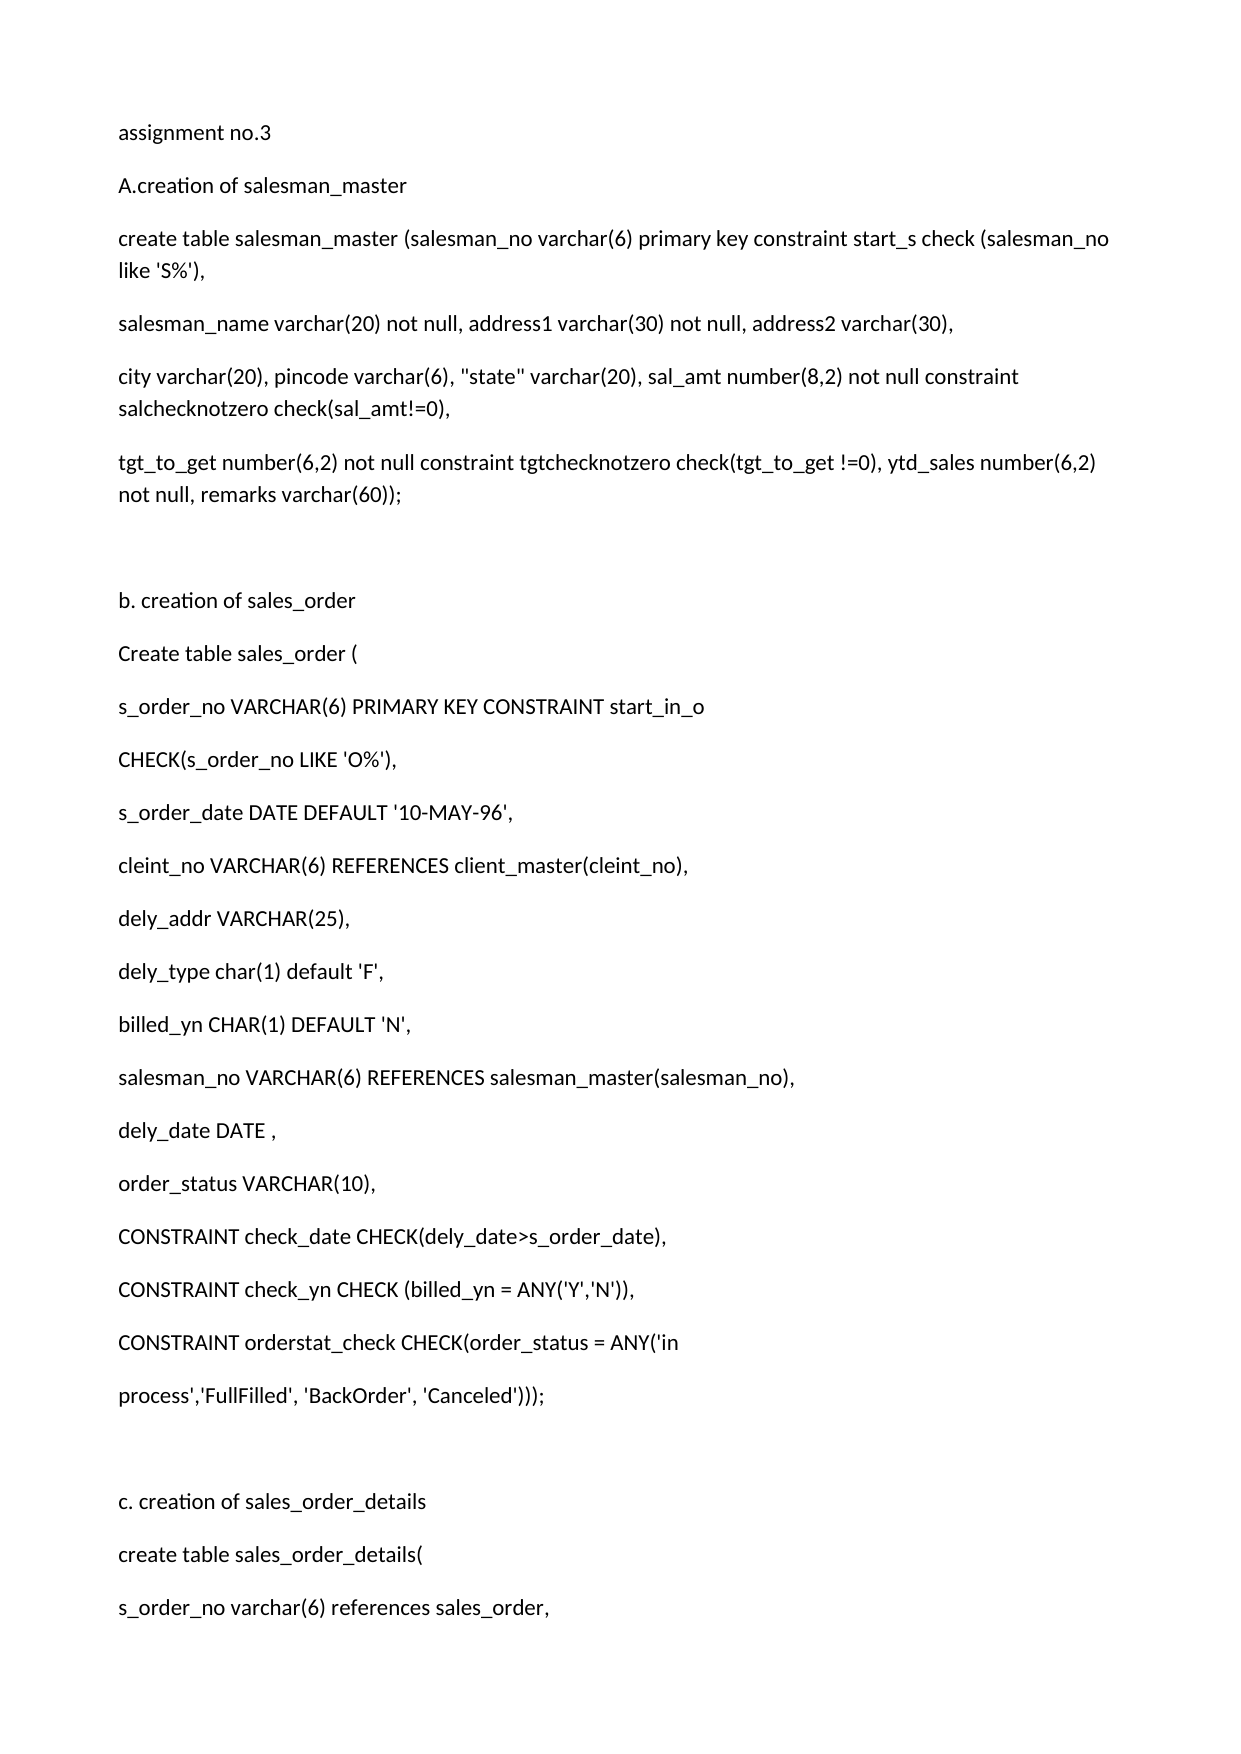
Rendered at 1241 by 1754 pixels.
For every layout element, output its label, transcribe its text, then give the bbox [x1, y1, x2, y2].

text A.creation of salesman_master [118, 171, 1122, 199]
text assignment no.3 [118, 118, 1122, 146]
text city varchar(20), pincode varchar(6), "state" varchar(20), sal_amt number(8,2) not null constraint salchecknotzero check(sal_amt!=0), [118, 362, 1122, 423]
text CONSTRAINT check_date CHECK(dely_date>s_order_date), [118, 1222, 1122, 1250]
text create table salesman_master (salesman_no varchar(6) primary key constraint start_s check (salesman_no like 'S%'), [118, 224, 1122, 284]
text CONSTRAINT orderstat_check CHECK(order_status = ANY('in [118, 1328, 1122, 1356]
text CONSTRAINT check_yn CHECK (billed_yn = ANY('Y','N')), [118, 1275, 1122, 1303]
text salesman_name varchar(20) not null, address1 varchar(30) not null, address2 varchar(30), [118, 309, 1122, 337]
text order_status VARCHAR(10), [118, 1169, 1122, 1197]
text tgt_to_get number(6,2) not null constraint tgtchecknotzero check(tgt_to_get !=0), ytd_sales number(6,2) not null, remarks varchar(60)); [118, 448, 1122, 508]
text cleint_no VARCHAR(6) REFERENCES client_master(cleint_no), [118, 851, 1122, 879]
text s_order_date DATE DEFAULT '10-MAY-96', [118, 798, 1122, 826]
text b. creation of sales_order [118, 586, 1122, 614]
text salesman_no VARCHAR(6) REFERENCES salesman_master(salesman_no), [118, 1063, 1122, 1091]
text dely_date DATE , [118, 1116, 1122, 1144]
text process','FullFilled', 'BackOrder', 'Canceled'))); [118, 1381, 1122, 1409]
text create table sales_order_details( [118, 1540, 1122, 1568]
text CHECK(s_order_no LIKE 'O%'), [118, 745, 1122, 773]
text c. creation of sales_order_details [118, 1487, 1122, 1515]
text dely_type char(1) default 'F', [118, 957, 1122, 985]
text Create table sales_order ( [118, 639, 1122, 667]
text s_order_no varchar(6) references sales_order, [118, 1593, 1122, 1621]
text billed_yn CHAR(1) DEFAULT 'N', [118, 1010, 1122, 1038]
text dely_addr VARCHAR(25), [118, 904, 1122, 932]
text s_order_no VARCHAR(6) PRIMARY KEY CONSTRAINT start_in_o [118, 692, 1122, 720]
